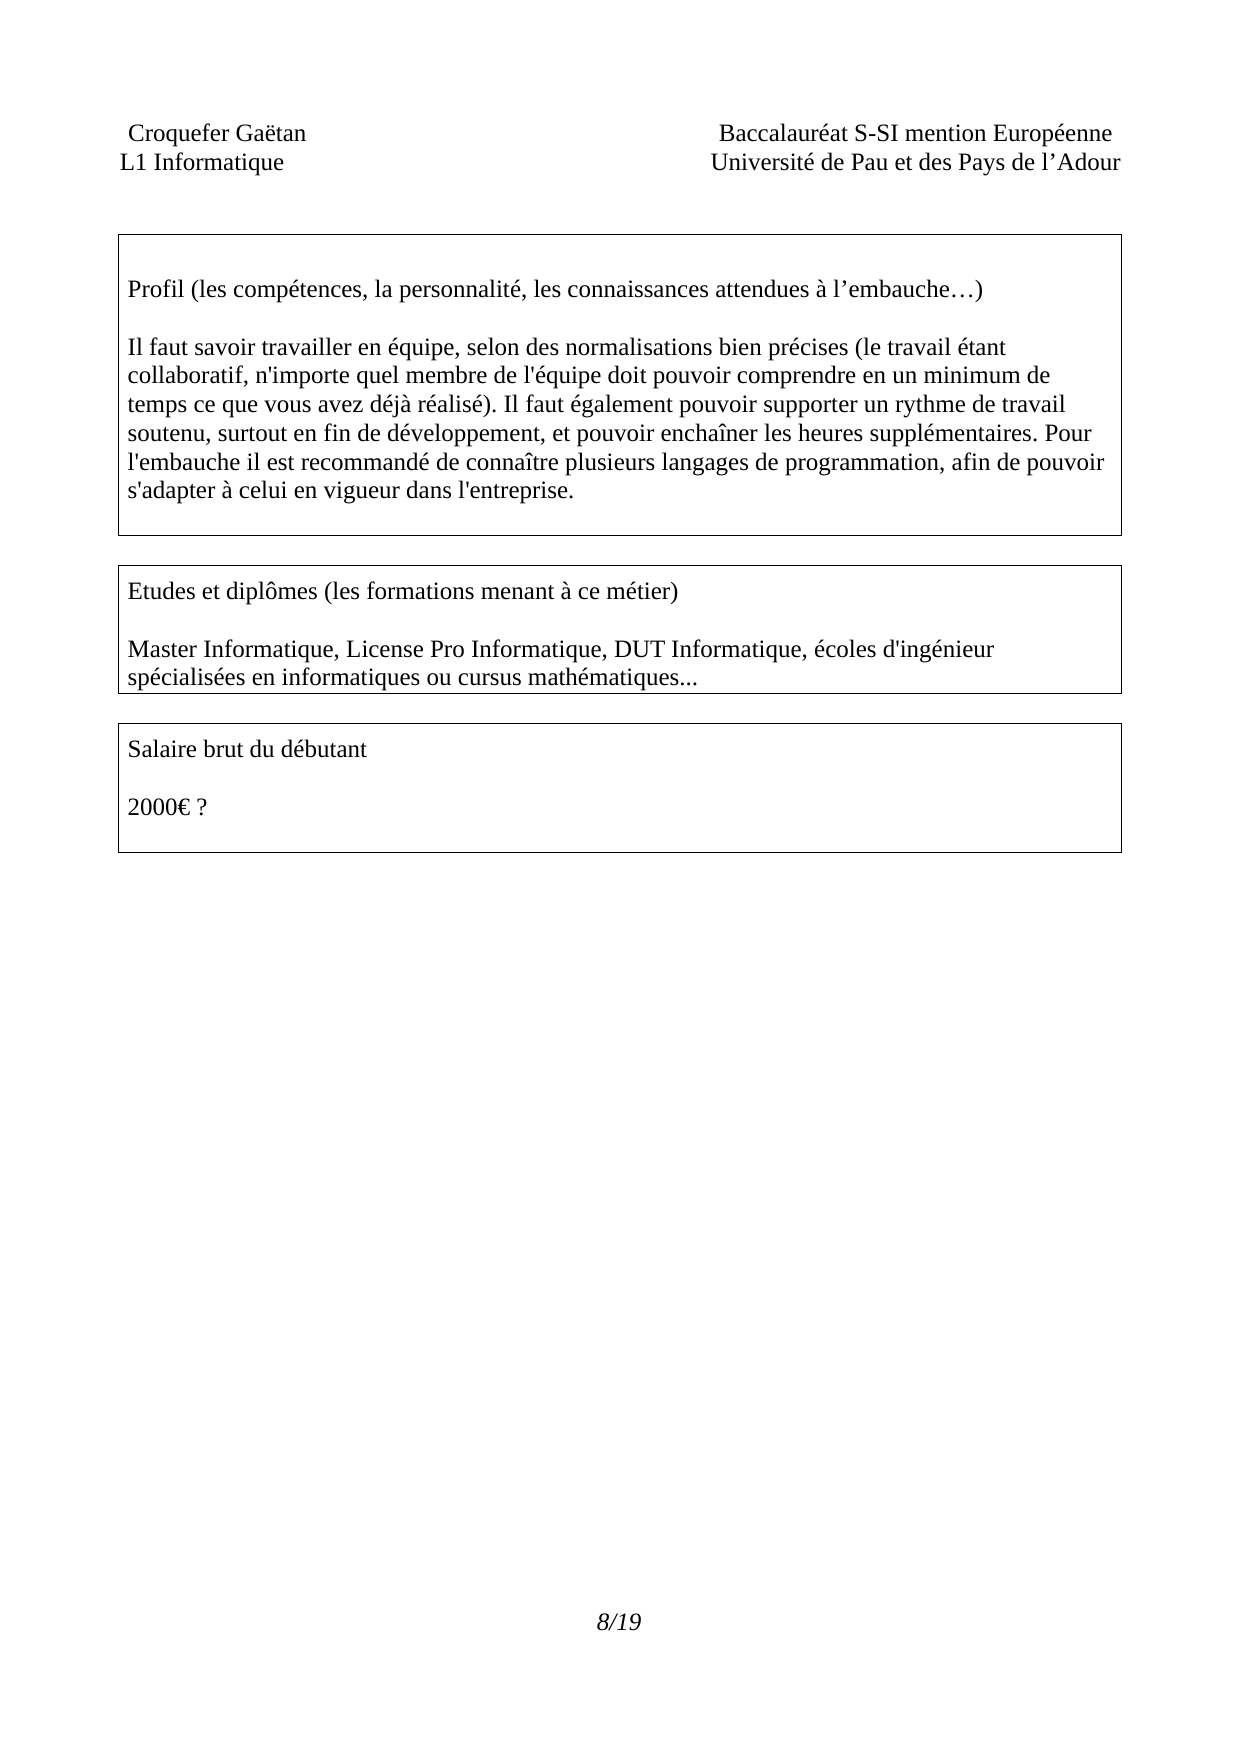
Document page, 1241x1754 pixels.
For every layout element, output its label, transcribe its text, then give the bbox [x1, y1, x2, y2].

text Salaire brut du débutant [119, 724, 1121, 763]
text Master Informatique, License Pro Informatique, DUT Informatique, écoles d'ingénieur spécialisées en informatiques ou cursus mathématiques... [119, 622, 1121, 693]
text Etudes et diplômes (les formations menant à ce métier) [119, 566, 1121, 605]
text Profil (les compétences, la personnalité, les connaissances attendues à l’embauche…) [119, 263, 1121, 303]
text Il faut savoir travailler en équipe, selon des normalisations bien précises (le travail étant collaboratif, n'importe quel membre de l'équipe doit pouvoir comprendre en un minimum de temps ce que vous avez déjà réalisé). Il faut également pouvoir supporter un rythme de travail soutenu, surtout en fin de développement, et pouvoir enchaîner les heures supplémentaires. Pour l'embauche il est recommandé de connaître plusieurs langages de programmation, afin de pouvoir s'adapter à celui en vigueur dans l'entreprise. [119, 320, 1121, 504]
text 2000€ ? [119, 781, 1121, 821]
